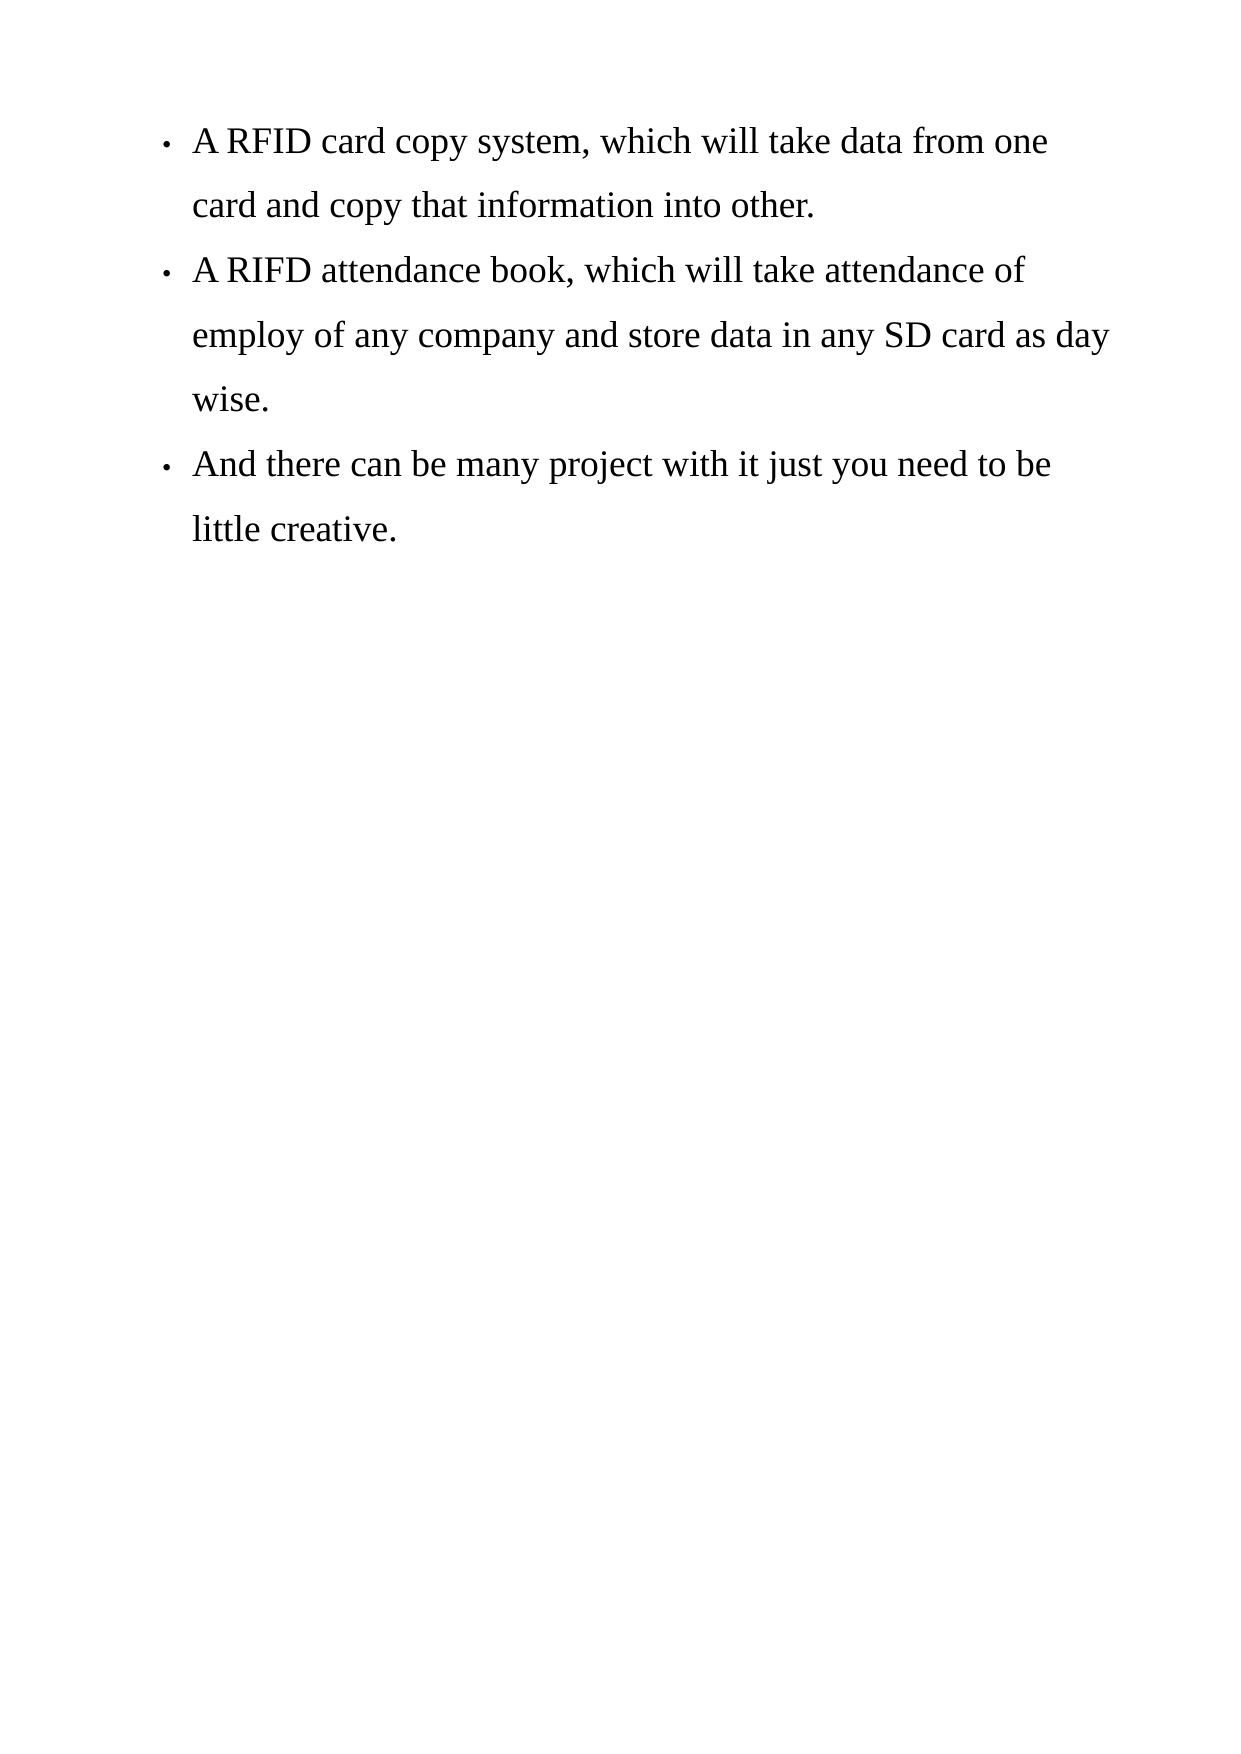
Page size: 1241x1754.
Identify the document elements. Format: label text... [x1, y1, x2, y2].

list A RIFD attendance book, which will take attendance of employ of any company and store data in any SD card as day wise. [162, 247, 1122, 420]
list And there can be many project with it just you need to be little creative. [162, 442, 1122, 549]
list A RFID card copy system, which will take data from one card and copy that information into other. [162, 118, 1122, 226]
